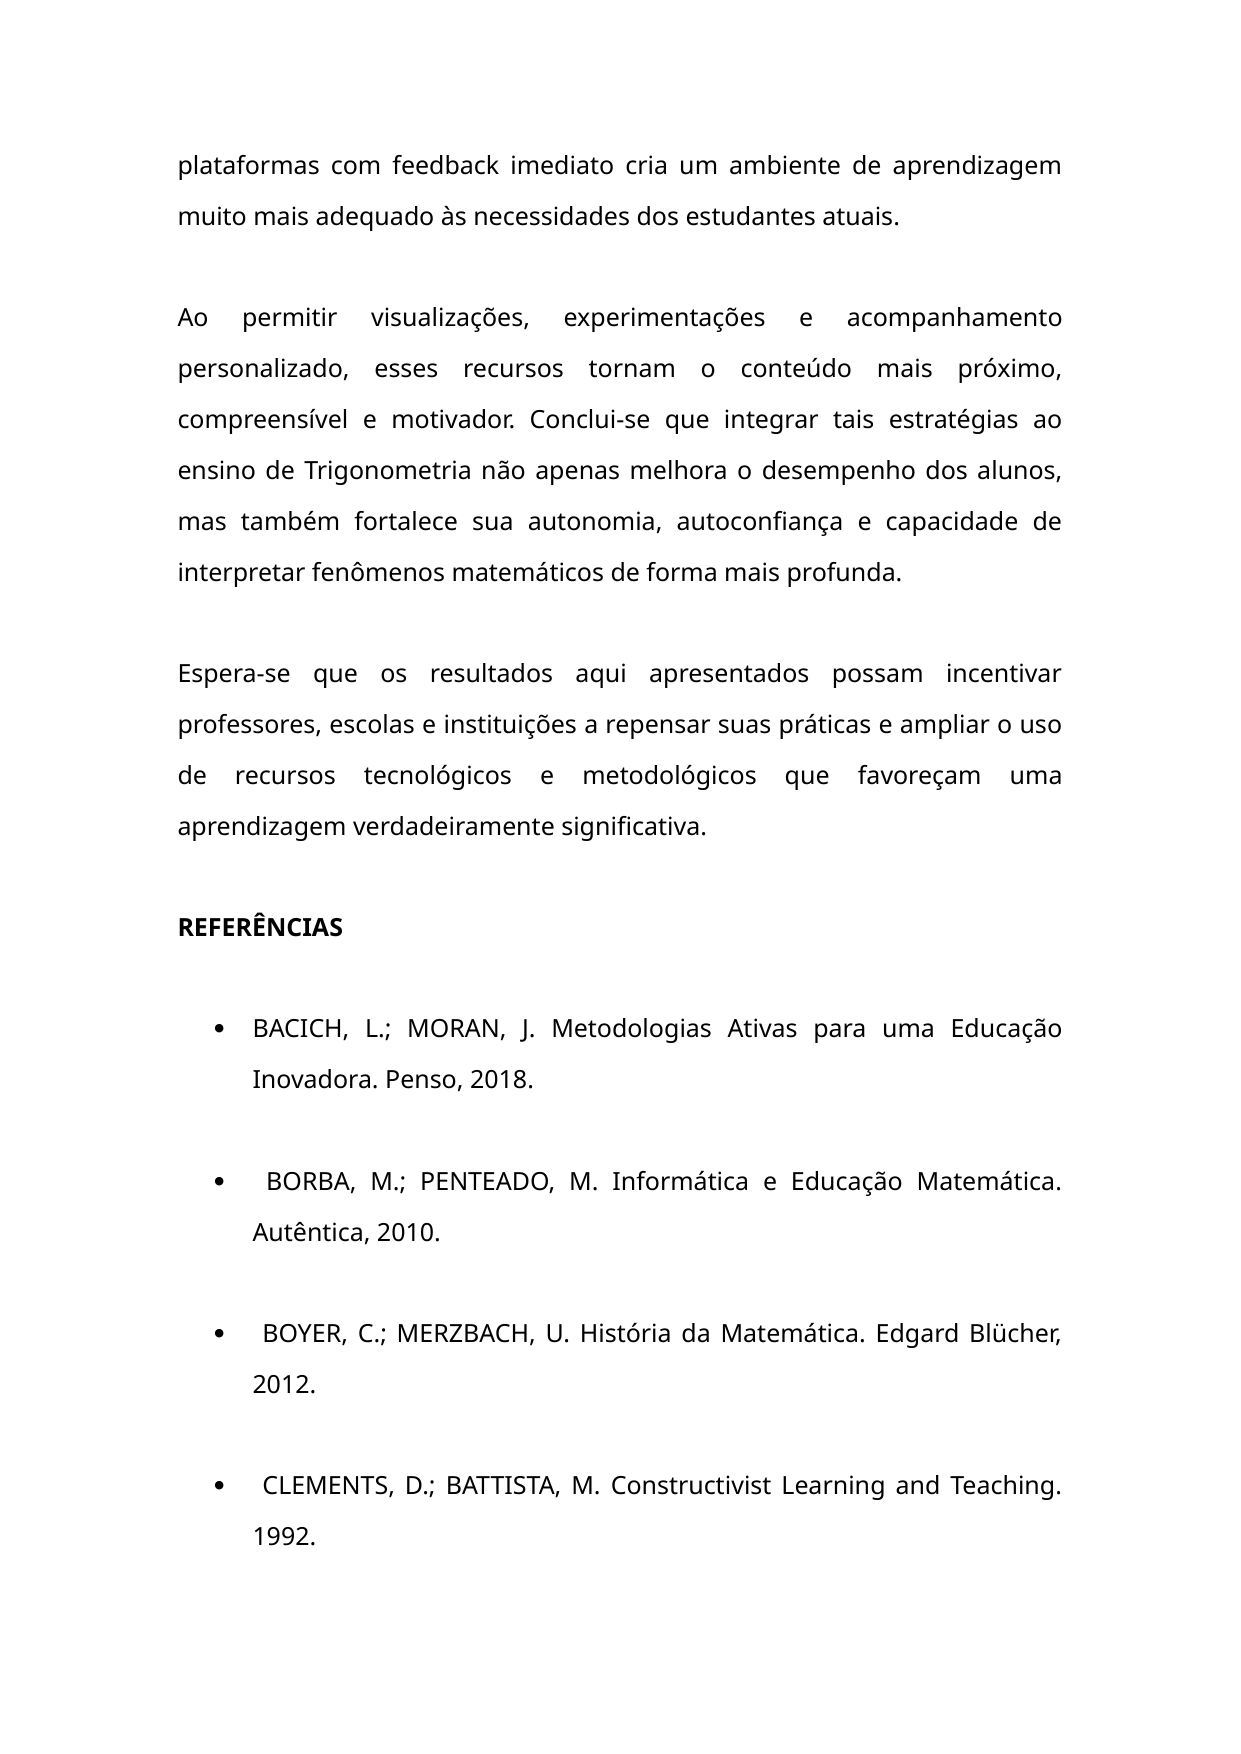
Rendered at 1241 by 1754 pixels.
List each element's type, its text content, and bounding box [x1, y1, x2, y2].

text Ao permitir visualizações, experimentações e acompanhamento personalizado, esses recursos tornam o conteúdo mais próximo, compreensível e motivador. Conclui-se que integrar tais estratégias ao ensino de Trigonometria não apenas melhora o desempenho dos alunos, mas também fortalece sua autonomia, autoconfiança e capacidade de interpretar fenômenos matemáticos de forma mais profunda. [177, 300, 1063, 589]
list BACICH, L.; MORAN, J. Metodologias Ativas para uma Educação Inovadora. Penso, 2018. [215, 1011, 1063, 1096]
list CLEMENTS, D.; BATTISTA, M. Constructivist Learning and Teaching. 1992. [215, 1467, 1063, 1552]
list BOYER, C.; MERZBACH, U. História da Matemática. Edgard Blücher, 2012. [215, 1315, 1063, 1400]
list BORBA, M.; PENTEADO, M. Informática e Educação Matemática. Autêntica, 2010. [215, 1163, 1063, 1248]
text REFERÊNCIAS [177, 910, 1063, 944]
text plataformas com feedback imediato cria um ambiente de aprendizagem muito mais adequado às necessidades dos estudantes atuais. [177, 148, 1063, 233]
text Espera-se que os resultados aqui apresentados possam incentivar professores, escolas e instituições a repensar suas práticas e ampliar o uso de recursos tecnológicos e metodológicos que favoreçam uma aprendizagem verdadeiramente significativa. [177, 656, 1063, 843]
